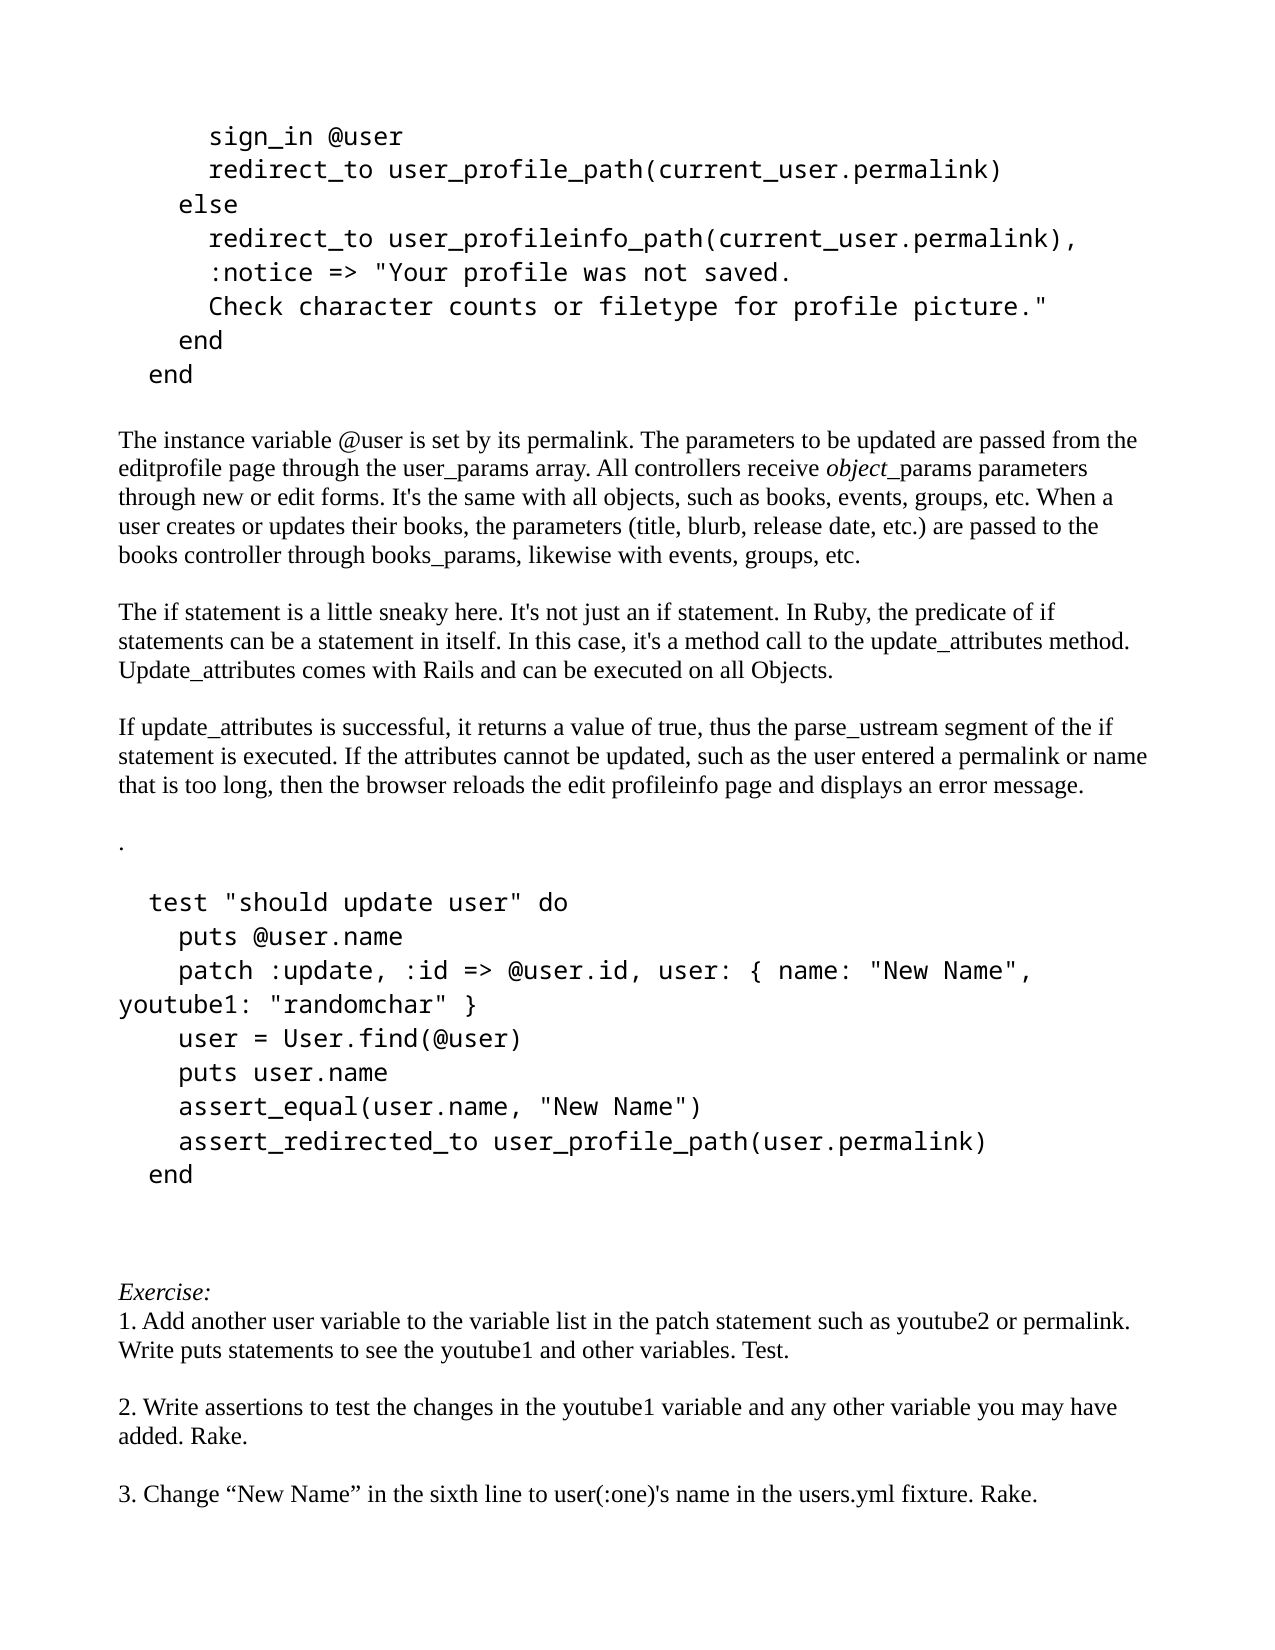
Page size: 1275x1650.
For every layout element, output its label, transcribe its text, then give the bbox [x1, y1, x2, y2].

text 3. Change “New Name” in the sixth line to user(:one)'s name in the users.yml fixture. Rake. [118, 1479, 1157, 1507]
text puts @user.name [118, 919, 1157, 953]
text sign_in @user [118, 118, 1157, 152]
text user = User.find(@user) [118, 1021, 1157, 1055]
text If update_attributes is successful, it returns a value of true, thus the parse_ustream segment of the if statement is executed. If the attributes cannot be updated, such as the user entered a permalink or name that is too long, then the browser reloads the edit profileinfo page and displays an error message. [118, 712, 1157, 798]
text assert_equal(user.name, "New Name") [118, 1089, 1157, 1123]
text else [118, 186, 1157, 220]
text patch :update, :id => @user.id, user: { name: "New Name", youtube1: "randomchar" } [118, 953, 1157, 1021]
text assert_redirected_to user_profile_path(user.permalink) [118, 1123, 1157, 1157]
text puts user.name [118, 1055, 1157, 1089]
text end [118, 357, 1157, 391]
text redirect_to user_profile_path(current_user.permalink) [118, 152, 1157, 186]
text :notice => "Your profile was not saved. [118, 254, 1157, 288]
text end [118, 1157, 1157, 1191]
text test "should update user" do [118, 885, 1157, 919]
text end [118, 322, 1157, 357]
text The if statement is a little sneaky here. It's not just an if statement. In Ruby, the predicate of if statements can be a statement in itself. In this case, it's a method call to the update_attributes method. Update_attributes comes with Rails and can be executed on all Objects. [118, 597, 1157, 683]
text . [118, 827, 1157, 856]
text redirect_to user_profileinfo_path(current_user.permalink), [118, 220, 1157, 254]
text 2. Write assertions to test the changes in the youtube1 variable and any other variable you may have added. Rake. [118, 1392, 1157, 1450]
text 1. Add another user variable to the variable list in the patch statement such as youtube2 or permalink. Write puts statements to see the youtube1 and other variables. Test. [118, 1306, 1157, 1364]
text The instance variable @user is set by its permalink. The parameters to be updated are passed from the editprofile page through the user_params array. All controllers receive object_params parameters through new or edit forms. It's the same with all objects, such as books, events, groups, etc. When a user creates or updates their books, the parameters (title, blurb, release date, etc.) are passed to the books controller through books_params, likewise with events, groups, etc. [118, 425, 1157, 568]
text Exercise: [118, 1277, 1157, 1306]
text Check character counts or filetype for profile picture." [118, 288, 1157, 322]
